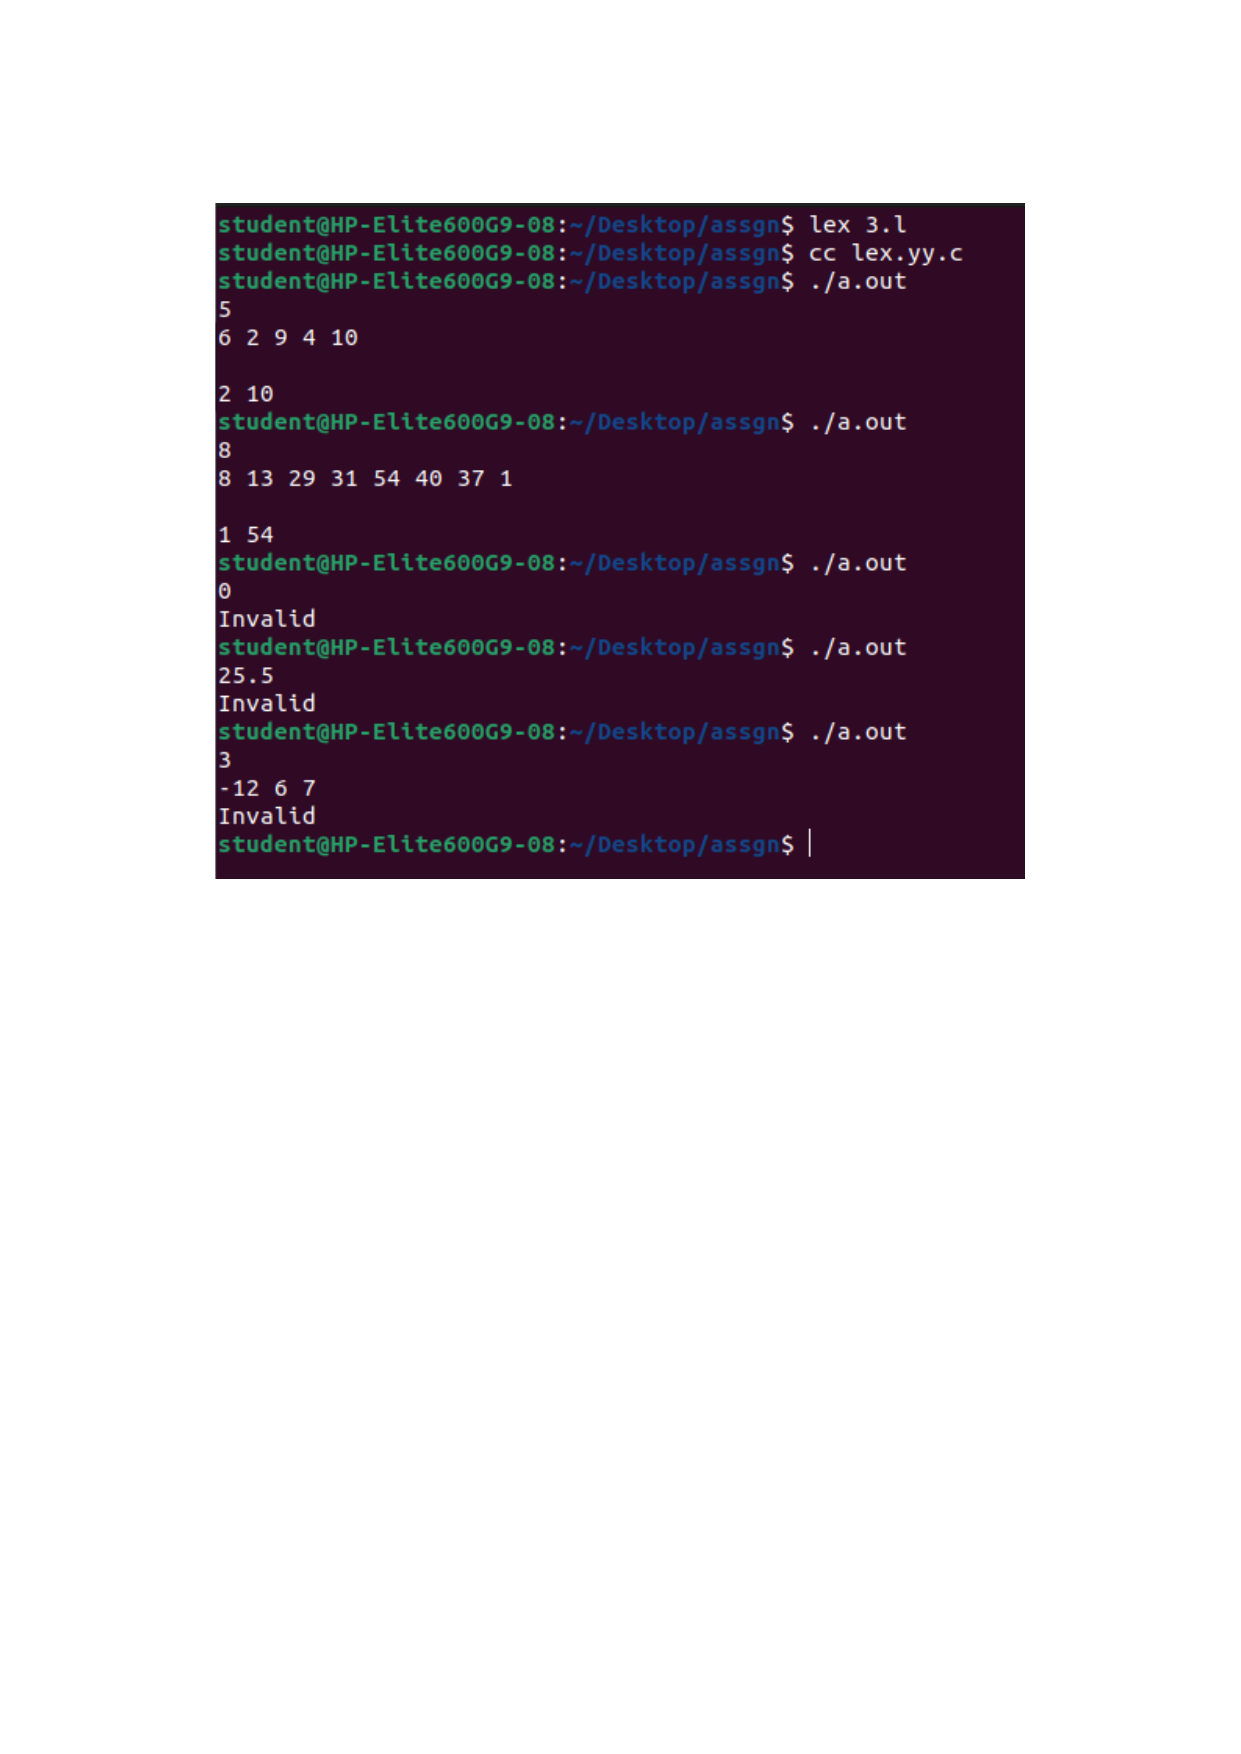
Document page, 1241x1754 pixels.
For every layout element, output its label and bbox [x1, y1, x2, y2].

picture [215, 203, 1025, 879]
